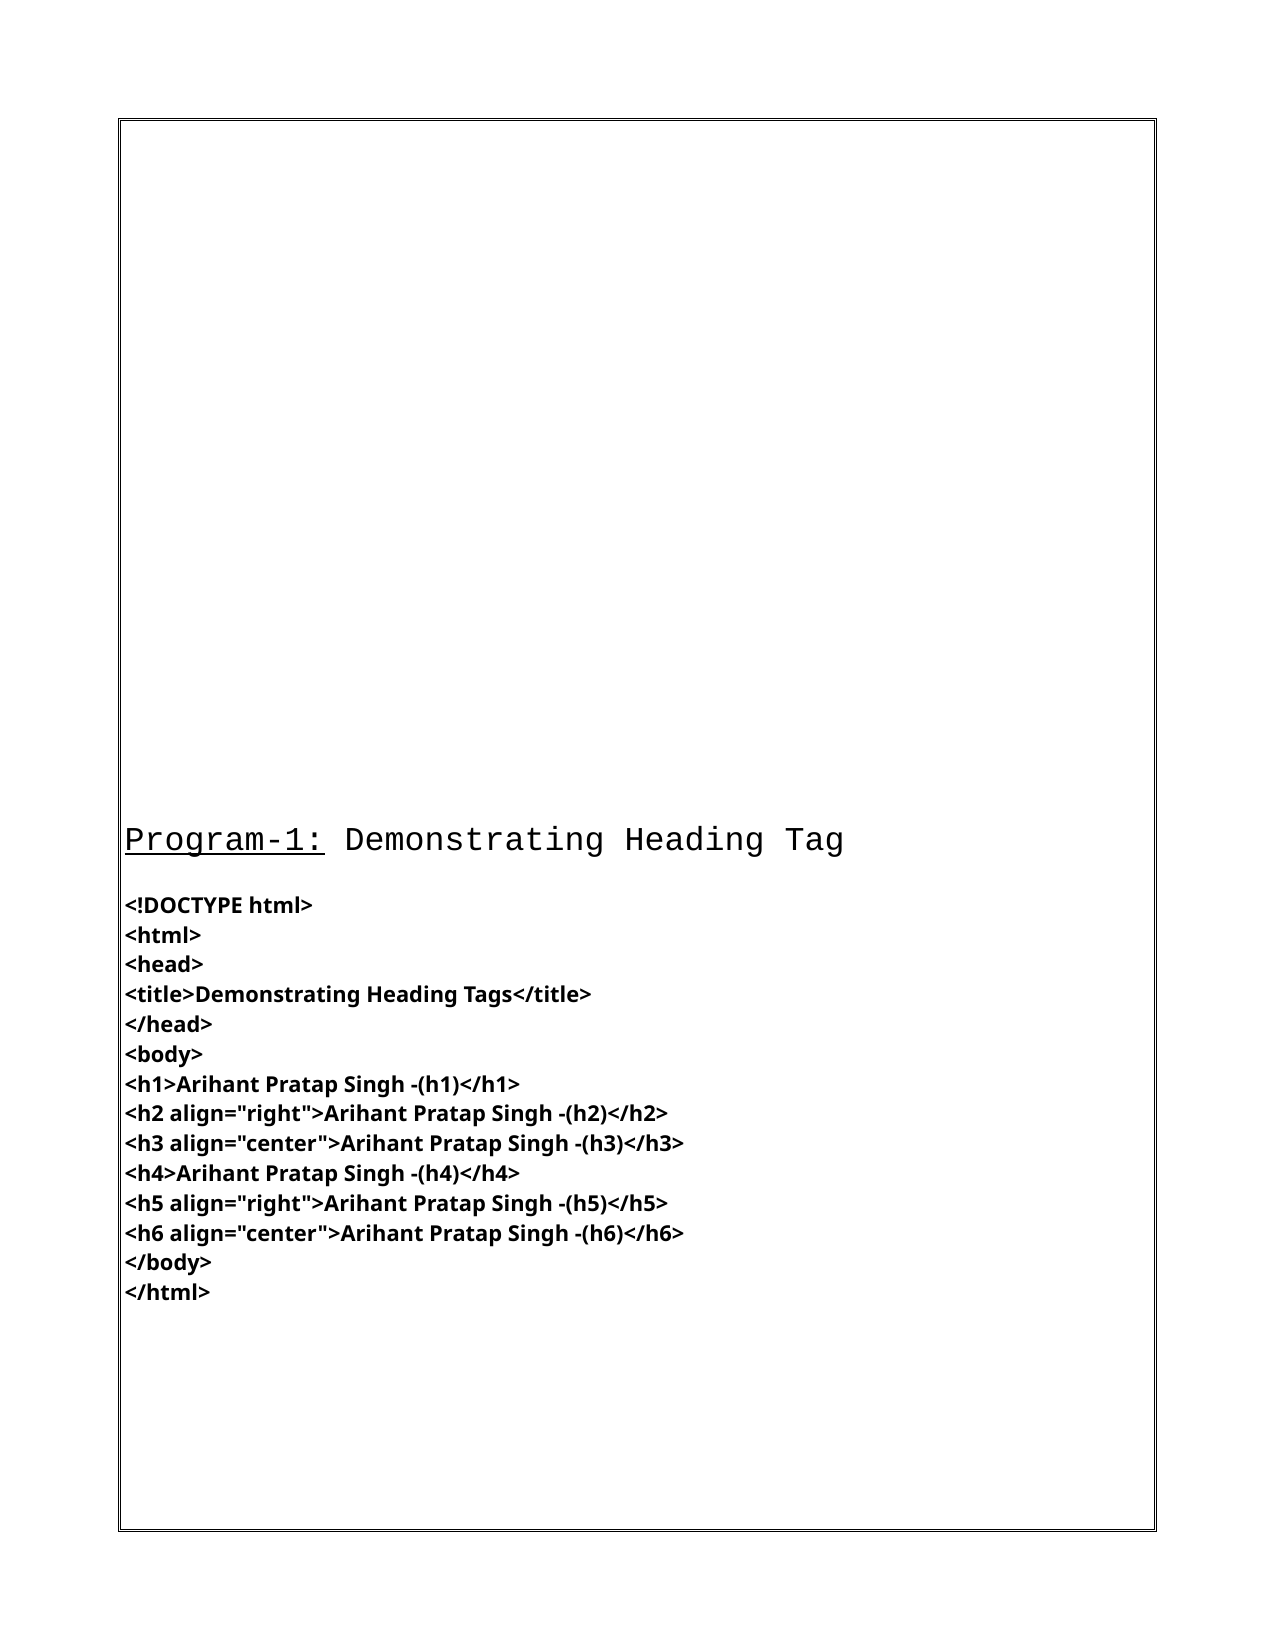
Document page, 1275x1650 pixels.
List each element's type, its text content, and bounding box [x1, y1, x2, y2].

text Program-1: Demonstrating Heading Tag [124, 822, 1151, 860]
text </body> [124, 1247, 1151, 1277]
text <!DOCTYPE html> [124, 890, 1151, 920]
text <body> [124, 1039, 1151, 1069]
text <head> [124, 949, 1151, 979]
text <title>Demonstrating Heading Tags</title> [124, 979, 1151, 1009]
text <html> [124, 920, 1151, 949]
text <h2 align="right">Arihant Pratap Singh -(h2)</h2> [124, 1098, 1151, 1128]
text <h4>Arihant Pratap Singh -(h4)</h4> [124, 1158, 1151, 1188]
text </html> [124, 1277, 1151, 1307]
text <h5 align="right">Arihant Pratap Singh -(h5)</h5> [124, 1188, 1151, 1218]
text <h6 align="center">Arihant Pratap Singh -(h6)</h6> [124, 1218, 1151, 1247]
text </head> [124, 1009, 1151, 1039]
text <h1>Arihant Pratap Singh -(h1)</h1> [124, 1069, 1151, 1098]
text <h3 align="center">Arihant Pratap Singh -(h3)</h3> [124, 1128, 1151, 1158]
